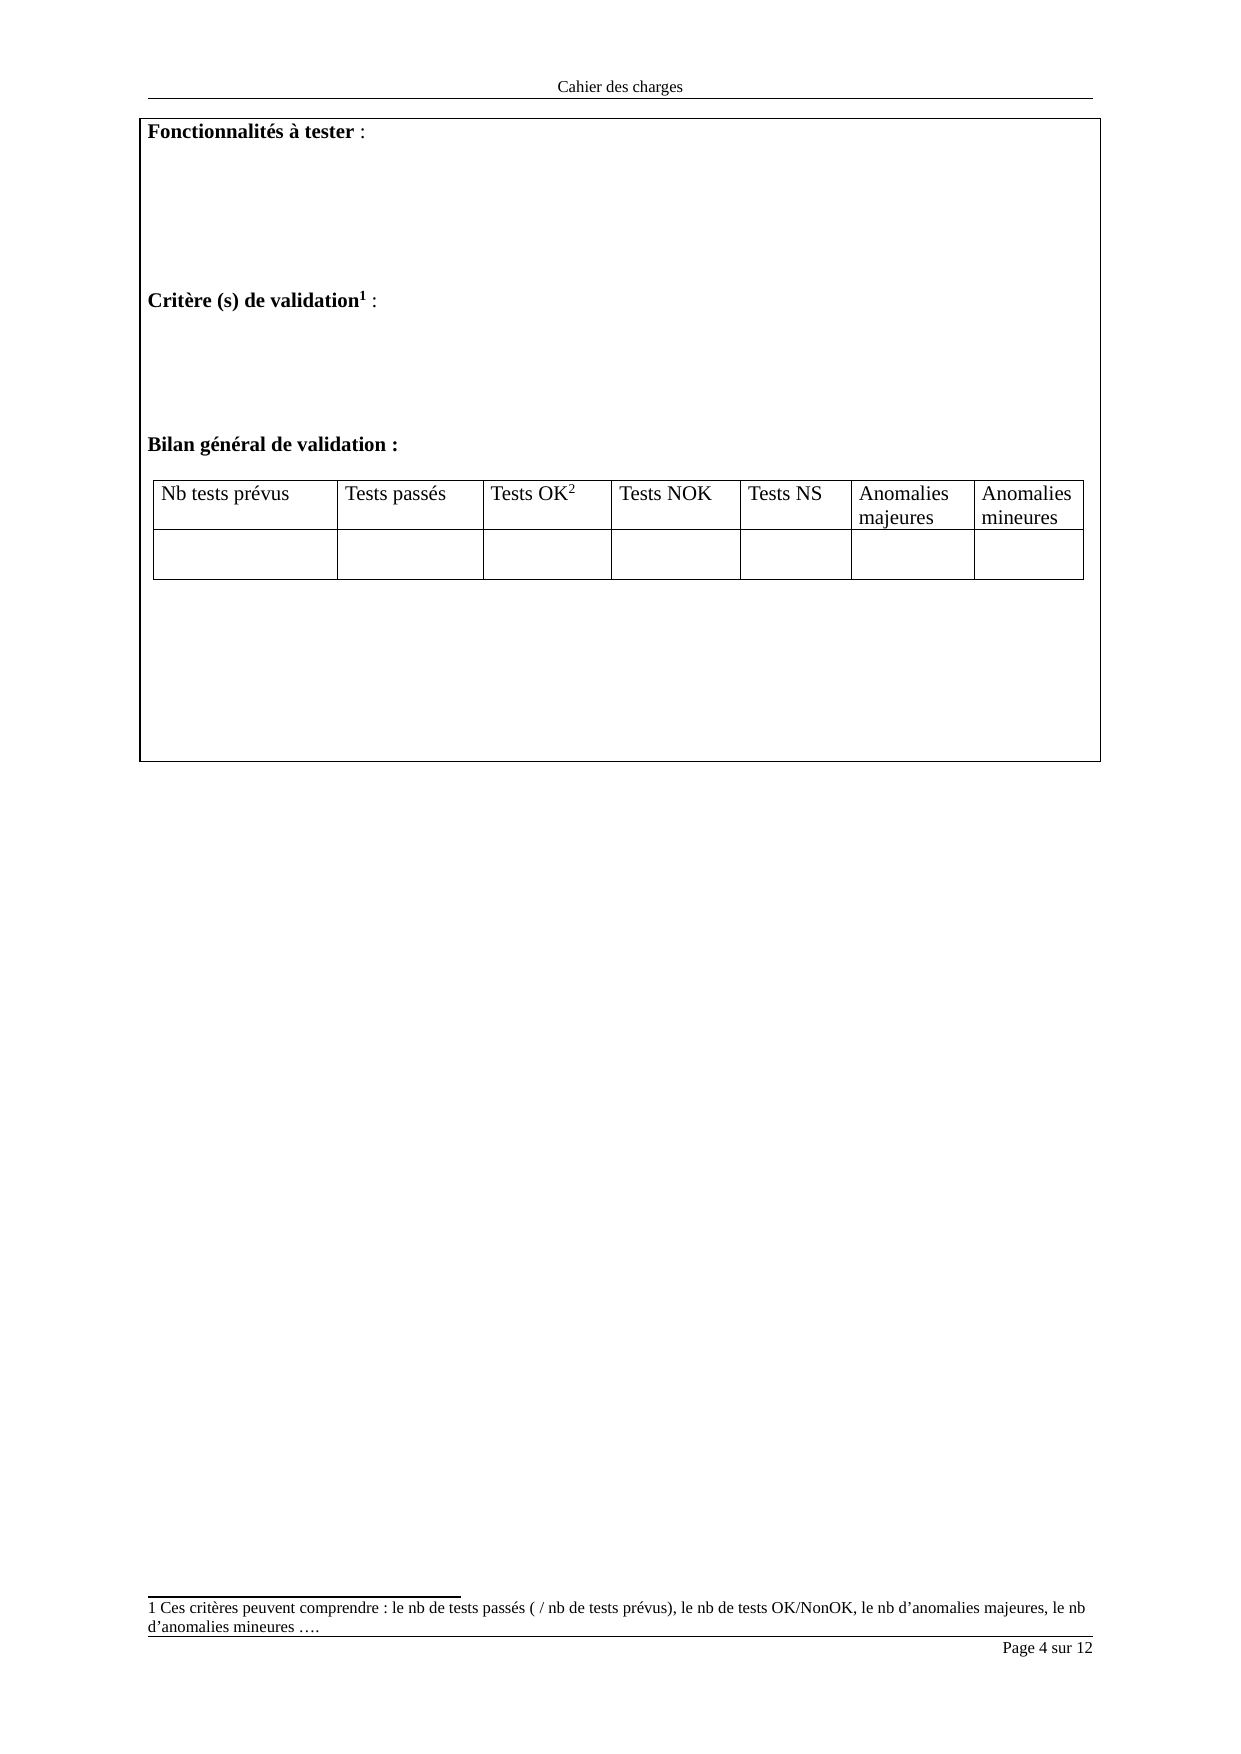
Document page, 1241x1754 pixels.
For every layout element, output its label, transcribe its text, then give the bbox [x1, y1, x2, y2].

table_header Nb tests prévus [154, 481, 337, 529]
table_cell [484, 530, 611, 578]
table_cell [612, 530, 740, 578]
table_header Tests NS [741, 481, 851, 529]
table_cell Fonctionnalités à tester : Critère (s) de validation : Bilan général de validation : [141, 119, 1100, 761]
table_cell [154, 530, 337, 578]
table_cell [338, 530, 483, 578]
table_header Tests NOK [612, 481, 740, 529]
table_header Anomalies majeures [852, 481, 974, 529]
table_cell [975, 530, 1083, 578]
table_cell [741, 530, 851, 578]
table_header Tests OK2 [484, 481, 611, 529]
table_header Tests passés [338, 481, 483, 529]
table_header Anomalies mineures [975, 481, 1083, 529]
table_cell [852, 530, 974, 578]
